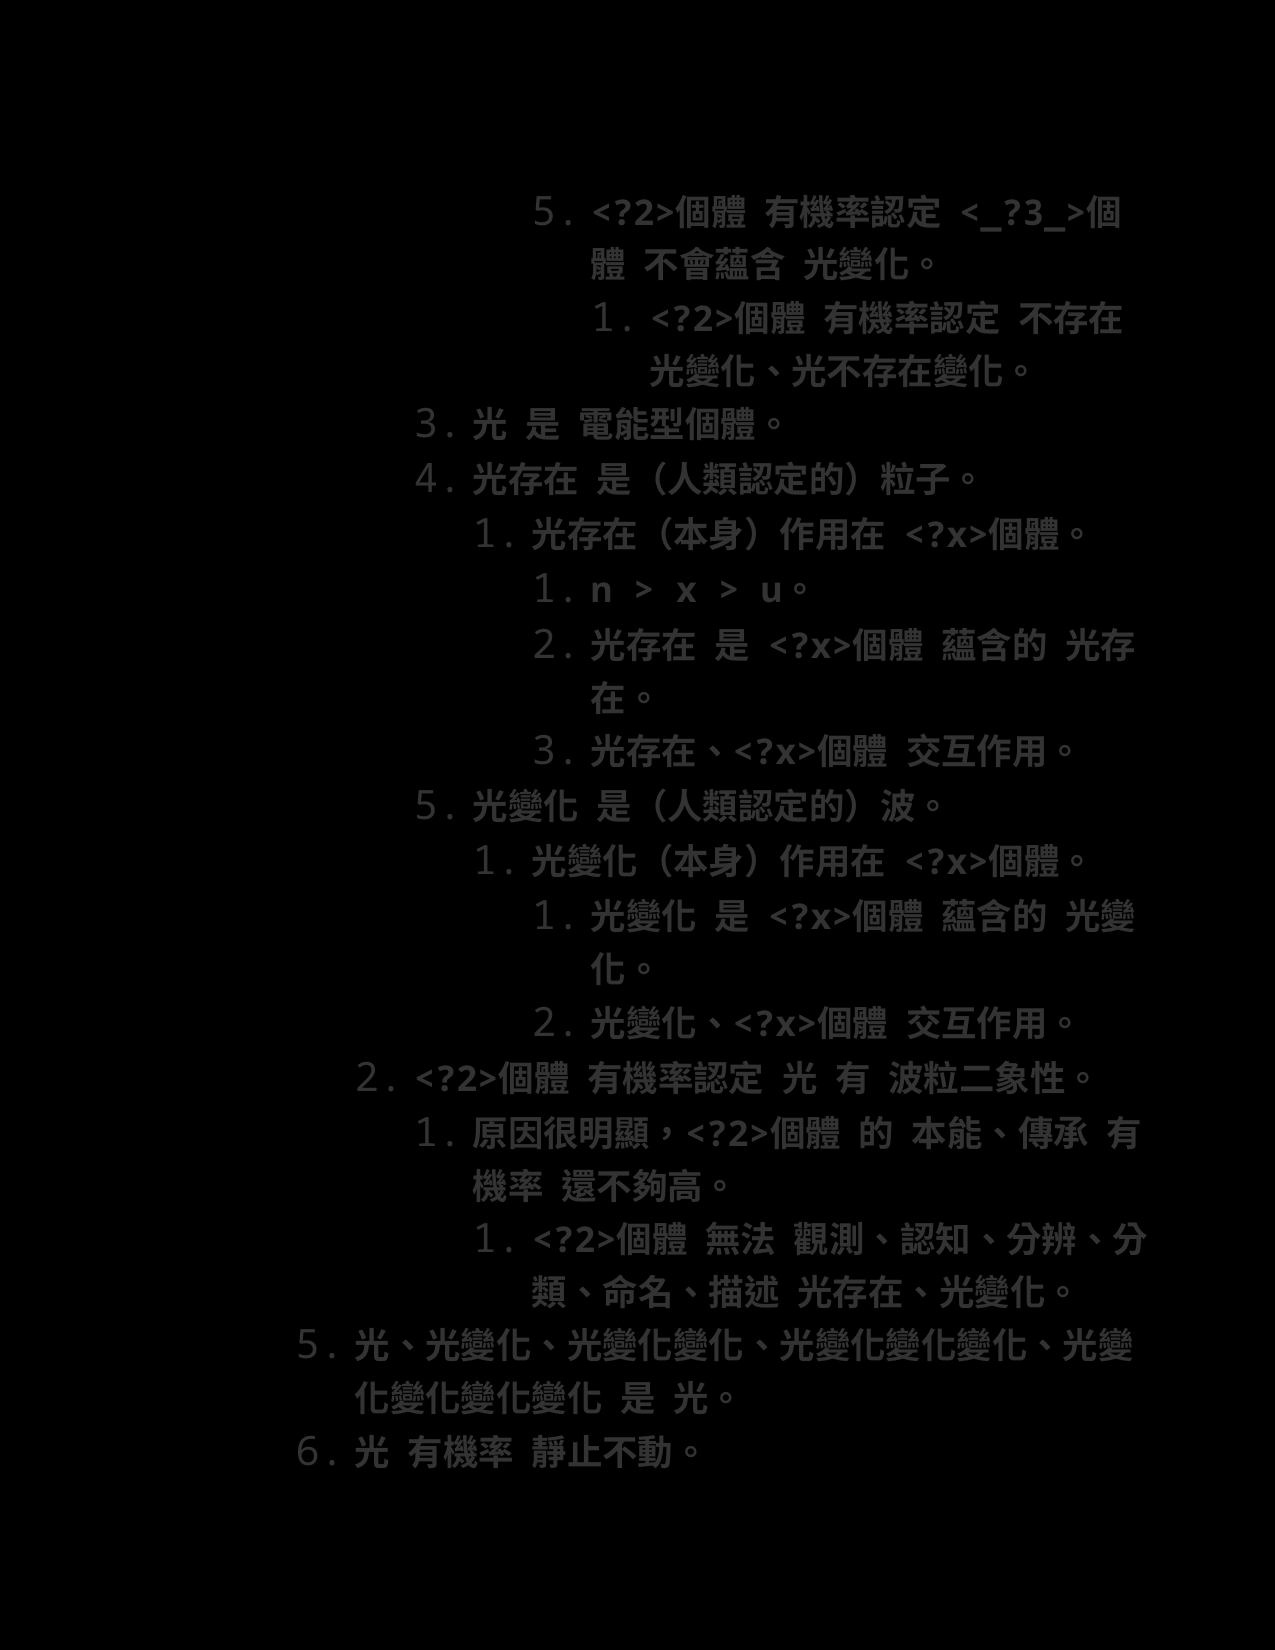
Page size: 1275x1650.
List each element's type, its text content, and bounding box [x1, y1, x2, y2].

list <?2>個體 無法 觀測、認知、分辨、分類、命名、描述 光存在、光變化。 [472, 1209, 1157, 1316]
list 光存在 是 <?x>個體 蘊含的 光存在。 [532, 615, 1157, 721]
list <?2>個體 有機率認定 不存在光變化、光不存在變化。 [591, 288, 1157, 394]
list <?2>個體 有機率認定 光 有 波粒二象性。 [354, 1048, 1157, 1103]
list 光存在（本身）作用在 <?x>個體。 [472, 504, 1157, 560]
list 光變化 是（人類認定的）波。 [413, 776, 1157, 831]
list <?2>個體 有機率認定 <_?3_>個體 不會蘊含 光變化。 [532, 182, 1157, 288]
list n > x > u。 [532, 560, 1157, 615]
list 光、光變化、光變化變化、光變化變化變化、光變化變化變化變化 是 光。 [295, 1316, 1157, 1422]
list 光變化 是 <?x>個體 蘊含的 光變化。 [532, 886, 1157, 993]
list 光變化（本身）作用在 <?x>個體。 [472, 831, 1157, 886]
list 光 是 電能型個體。 [413, 394, 1157, 449]
list 光存在、<?x>個體 交互作用。 [532, 721, 1157, 776]
list 光存在 是（人類認定的）粒子。 [413, 449, 1157, 504]
list 光變化、<?x>個體 交互作用。 [532, 993, 1157, 1048]
list 光 有機率 靜止不動。 [295, 1422, 1157, 1477]
list 原因很明顯，<?2>個體 的 本能、傳承 有機率 還不夠高。 [413, 1103, 1157, 1209]
